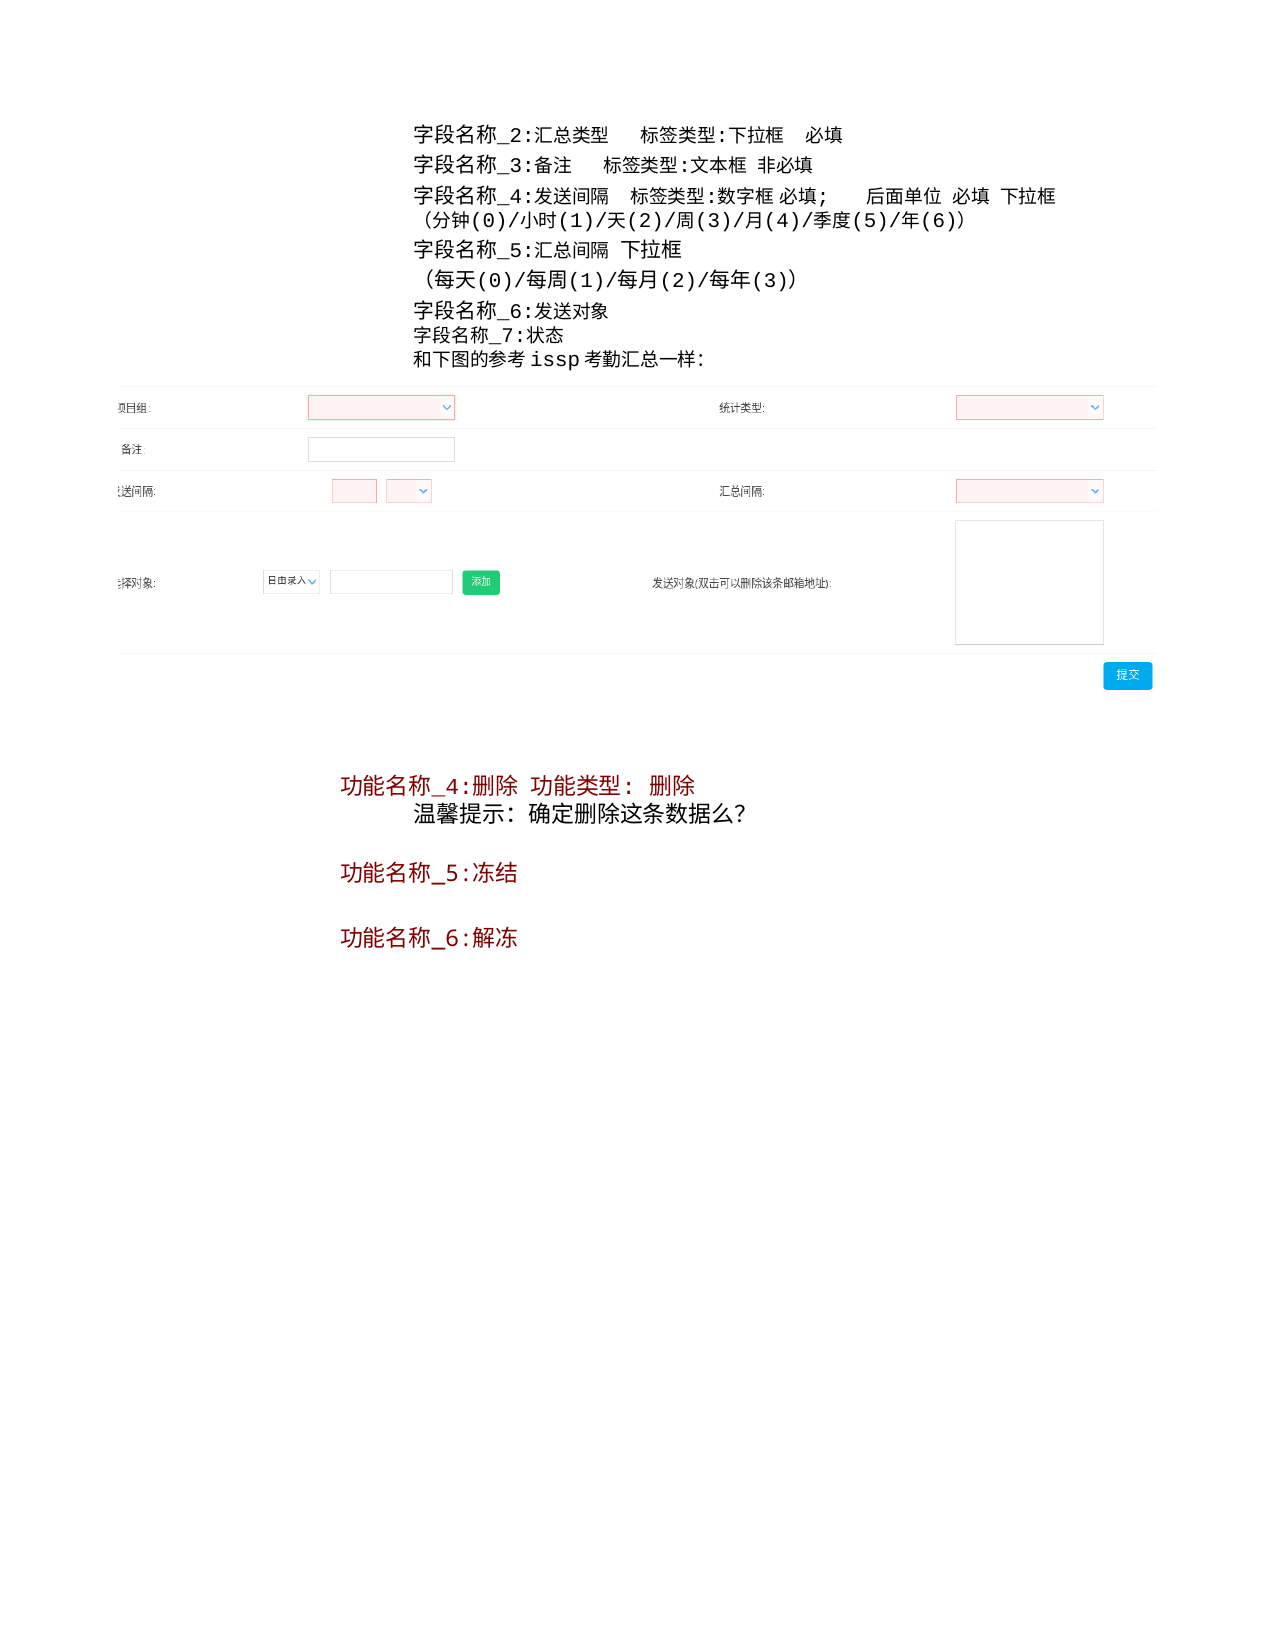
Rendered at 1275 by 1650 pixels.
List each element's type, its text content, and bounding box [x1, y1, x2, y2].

text 和下图的参考issp考勤汇总一样： [118, 348, 1157, 372]
text 温馨提示：确定删除这条数据么？ [118, 801, 1157, 829]
picture [118, 372, 1157, 697]
text 字段名称_3:备注 标签类型:文本框 非必填 [118, 148, 1157, 179]
text 字段名称_4:发送间隔 标签类型:数字框 必填; 后面单位 必填 下拉框 [118, 179, 1157, 209]
text （每天(0)/每周(1)/每月(2)/每年(3)） [118, 264, 1157, 294]
text 功能名称_4:删除 功能类型: 删除 [118, 767, 1157, 801]
text 字段名称_6:发送对象 [118, 294, 1157, 324]
text 字段名称_5:汇总间隔 下拉框 [118, 233, 1157, 264]
text （分钟(0)/小时(1)/天(2)/周(3)/月(4)/季度(5)/年(6)） [118, 209, 1157, 233]
text 功能名称_5:冻结 [118, 855, 1157, 889]
text 功能名称_6:解冻 [118, 920, 1157, 953]
text 字段名称_7:状态 [118, 324, 1157, 348]
text 字段名称_2:汇总类型 标签类型:下拉框 必填 [118, 118, 1157, 148]
